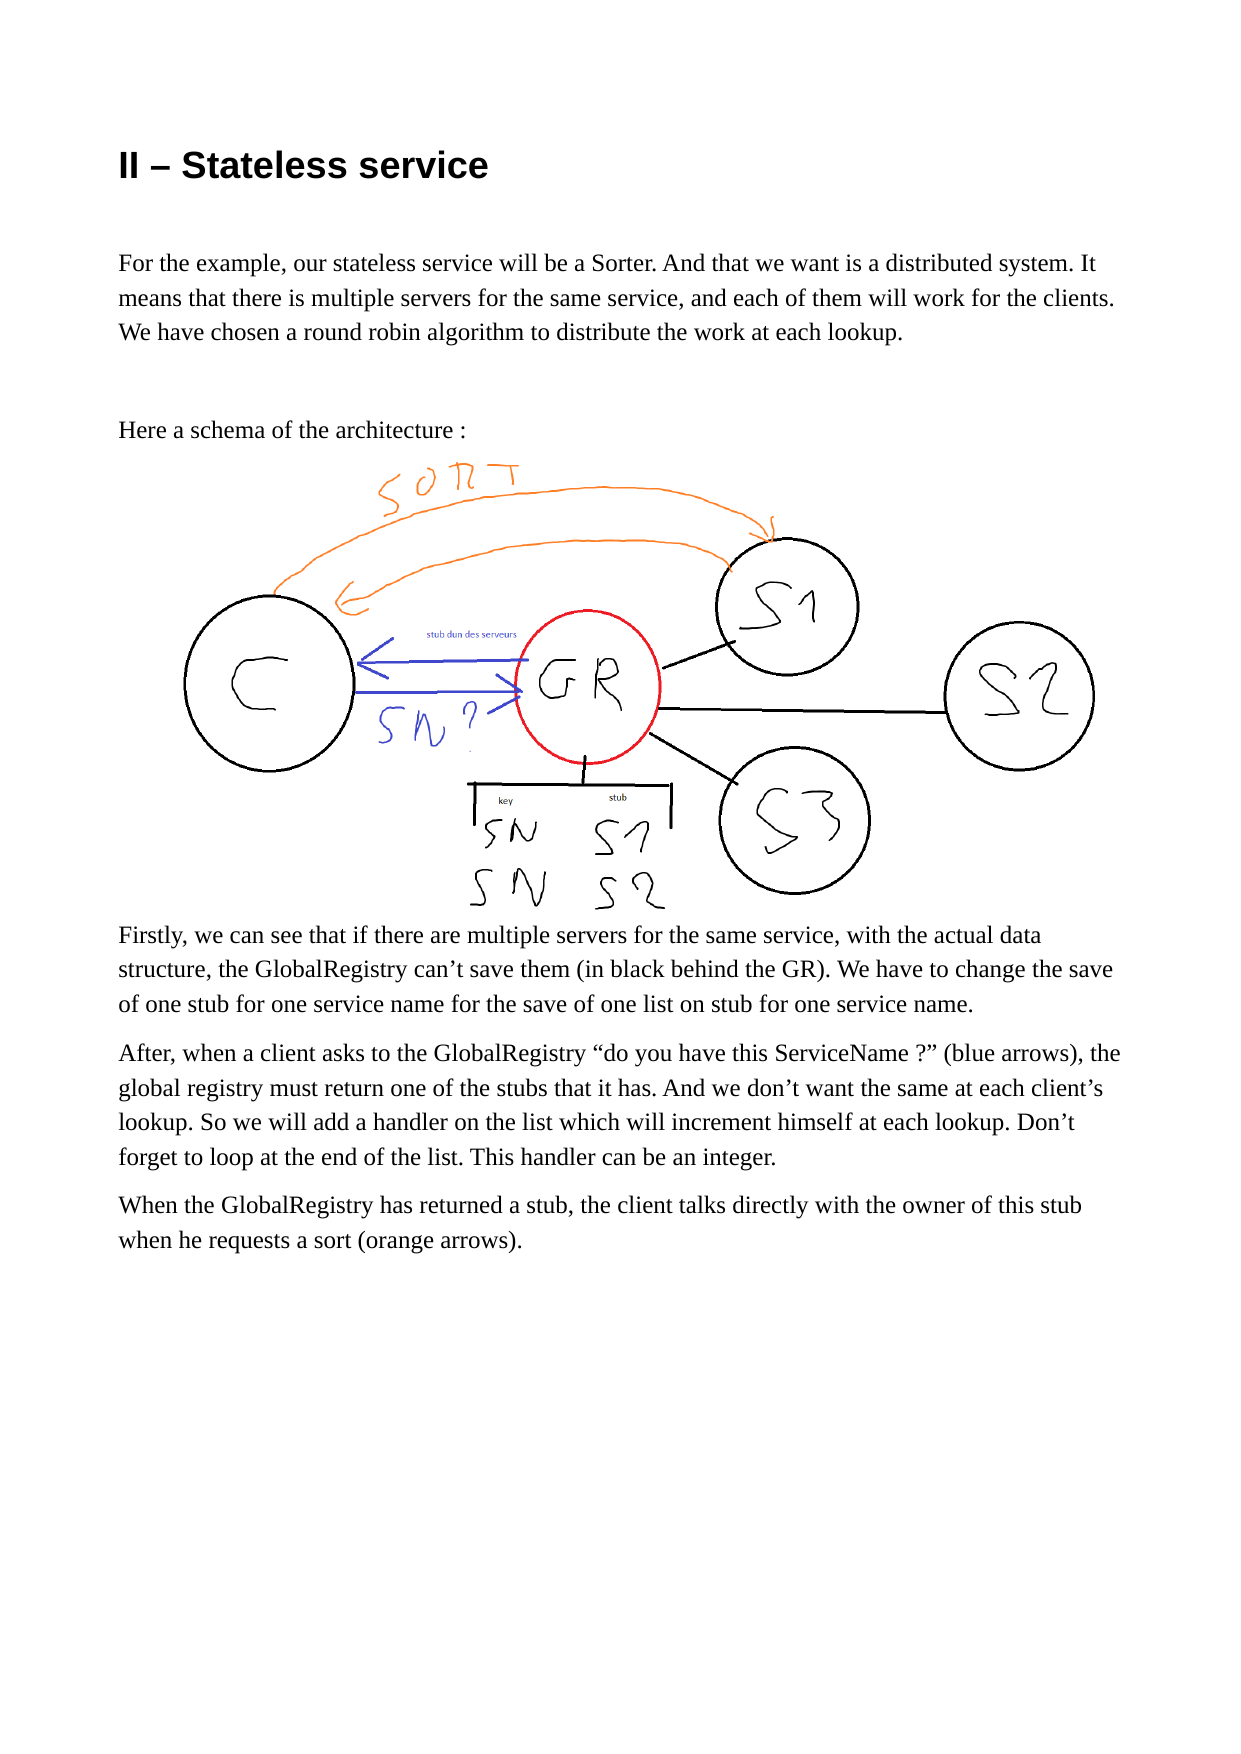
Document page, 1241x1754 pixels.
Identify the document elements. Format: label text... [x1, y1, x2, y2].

text After, when a client asks to the GlobalRegistry “do you have this ServiceName ?” (blue arrows), the global registry must return one of the stubs that it has. And we don’t want the same at each client’s lookup. So we will add a handler on the list which will increment himself at each lookup. Don’t forget to loop at the end of the list. This handler can be an integer. [118, 1038, 1122, 1170]
text Here a schema of the architecture : [118, 415, 1122, 444]
subtitle II – Stateless service [118, 143, 1122, 187]
text For the example, our stateless service will be a Sorter. And that we want is a distributed system. It means that there is multiple servers for the same service, and each of them will work for the clients. We have chosen a round robin algorithm to distribute the work at each lookup. [118, 248, 1122, 346]
picture [120, 461, 1125, 915]
text Firstly, we can see that if there are multiple servers for the same service, with the actual data structure, the GlobalRegistry can’t save them (in black behind the GR). We have to change the save of one stub for one service name for the save of one list on stub for one service name. [118, 464, 1122, 1018]
text When the GlobalRegistry has returned a stub, the client talks directly with the owner of this stub when he requests a sort (orange arrows). [118, 1191, 1122, 1254]
